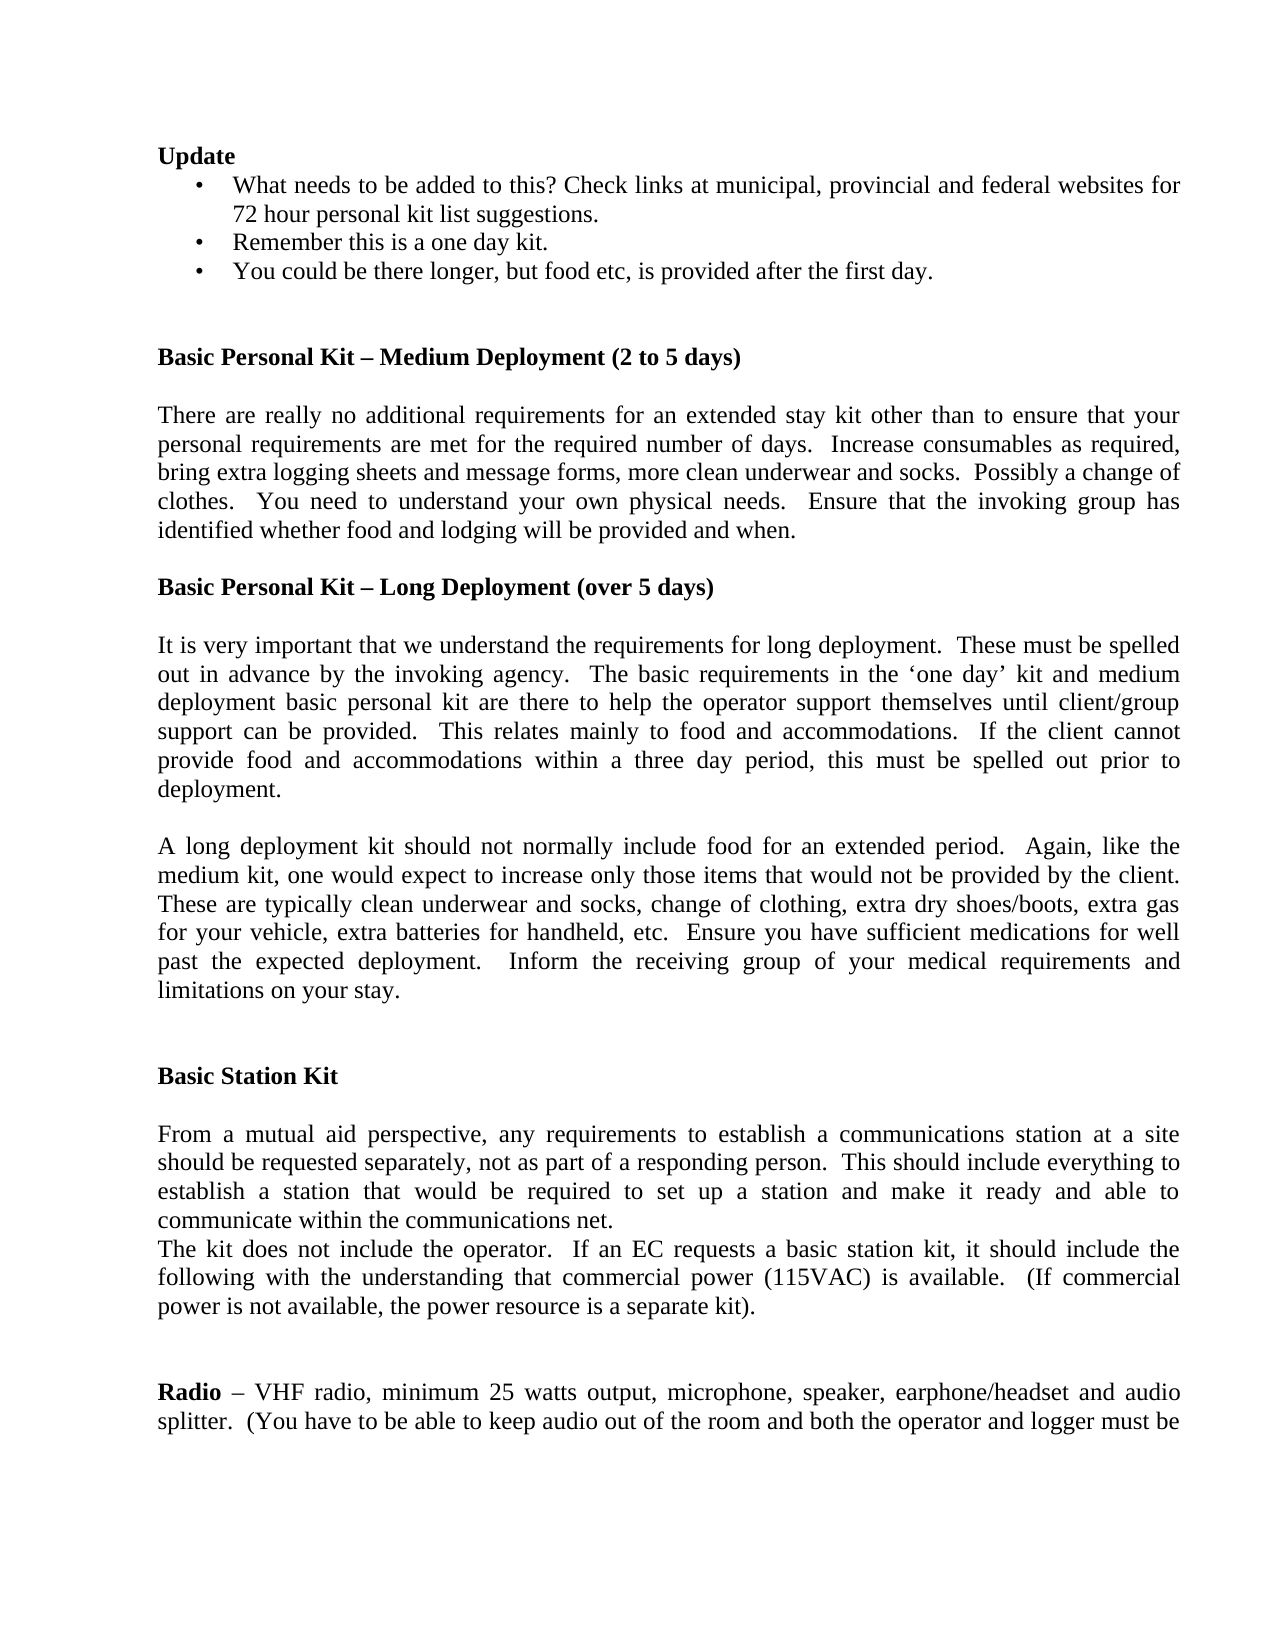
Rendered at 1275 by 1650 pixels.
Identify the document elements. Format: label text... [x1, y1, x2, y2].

text Update [157, 141, 1181, 170]
text Basic Personal Kit – Medium Deployment (2 to 5 days) [157, 342, 1181, 371]
text A long deployment kit should not normally include food for an extended period. Again, like the medium kit, one would expect to increase only those items that would not be provided by the client. These are typically clean underwear and socks, change of clothing, extra dry shoes/boots, extra gas for your vehicle, extra batteries for handheld, etc. Ensure you have sufficient medications for well past the expected deployment. Inform the receiving group of your medical requirements and limitations on your stay. [157, 831, 1181, 1004]
text Radio – VHF radio, minimum 25 watts output, microphone, speaker, earphone/headset and audio splitter. (You have to be able to keep audio out of the room and both the operator and logger must be [157, 1377, 1181, 1435]
text It is very important that we understand the requirements for long deployment. These must be spelled out in advance by the invoking agency. The basic requirements in the ‘one day’ kit and medium deployment basic personal kit are there to help the operator support themselves until client/group support can be provided. This relates mainly to food and accommodations. If the client cannot provide food and accommodations within a three day period, this must be spelled out prior to deployment. [157, 630, 1181, 802]
list What needs to be added to this? Check links at municipal, provincial and federal websites for 72 hour personal kit list suggestions. [195, 170, 1181, 227]
text Basic Personal Kit – Long Deployment (over 5 days) [157, 572, 1181, 601]
list You could be there longer, but food etc, is provided after the first day. [195, 256, 1181, 285]
text There are really no additional requirements for an extended stay kit other than to ensure that your personal requirements are met for the required number of days. Increase consumables as required, bring extra logging sheets and message forms, more clean underwear and socks. Possibly a change of clothes. You need to understand your own physical needs. Ensure that the invoking group has identified whether food and lodging will be provided and when. [157, 400, 1181, 544]
text Basic Station Kit [157, 1061, 1181, 1090]
text From a mutual aid perspective, any requirements to establish a communications station at a site should be requested separately, not as part of a responding person. This should include everything to establish a station that would be required to set up a station and make it ready and able to communicate within the communications net. [157, 1119, 1181, 1234]
list Remember this is a one day kit. [195, 227, 1181, 256]
text The kit does not include the operator. If an EC requests a basic station kit, it should include the following with the understanding that commercial power (115VAC) is available. (If commercial power is not available, the power resource is a separate kit). [157, 1234, 1181, 1320]
